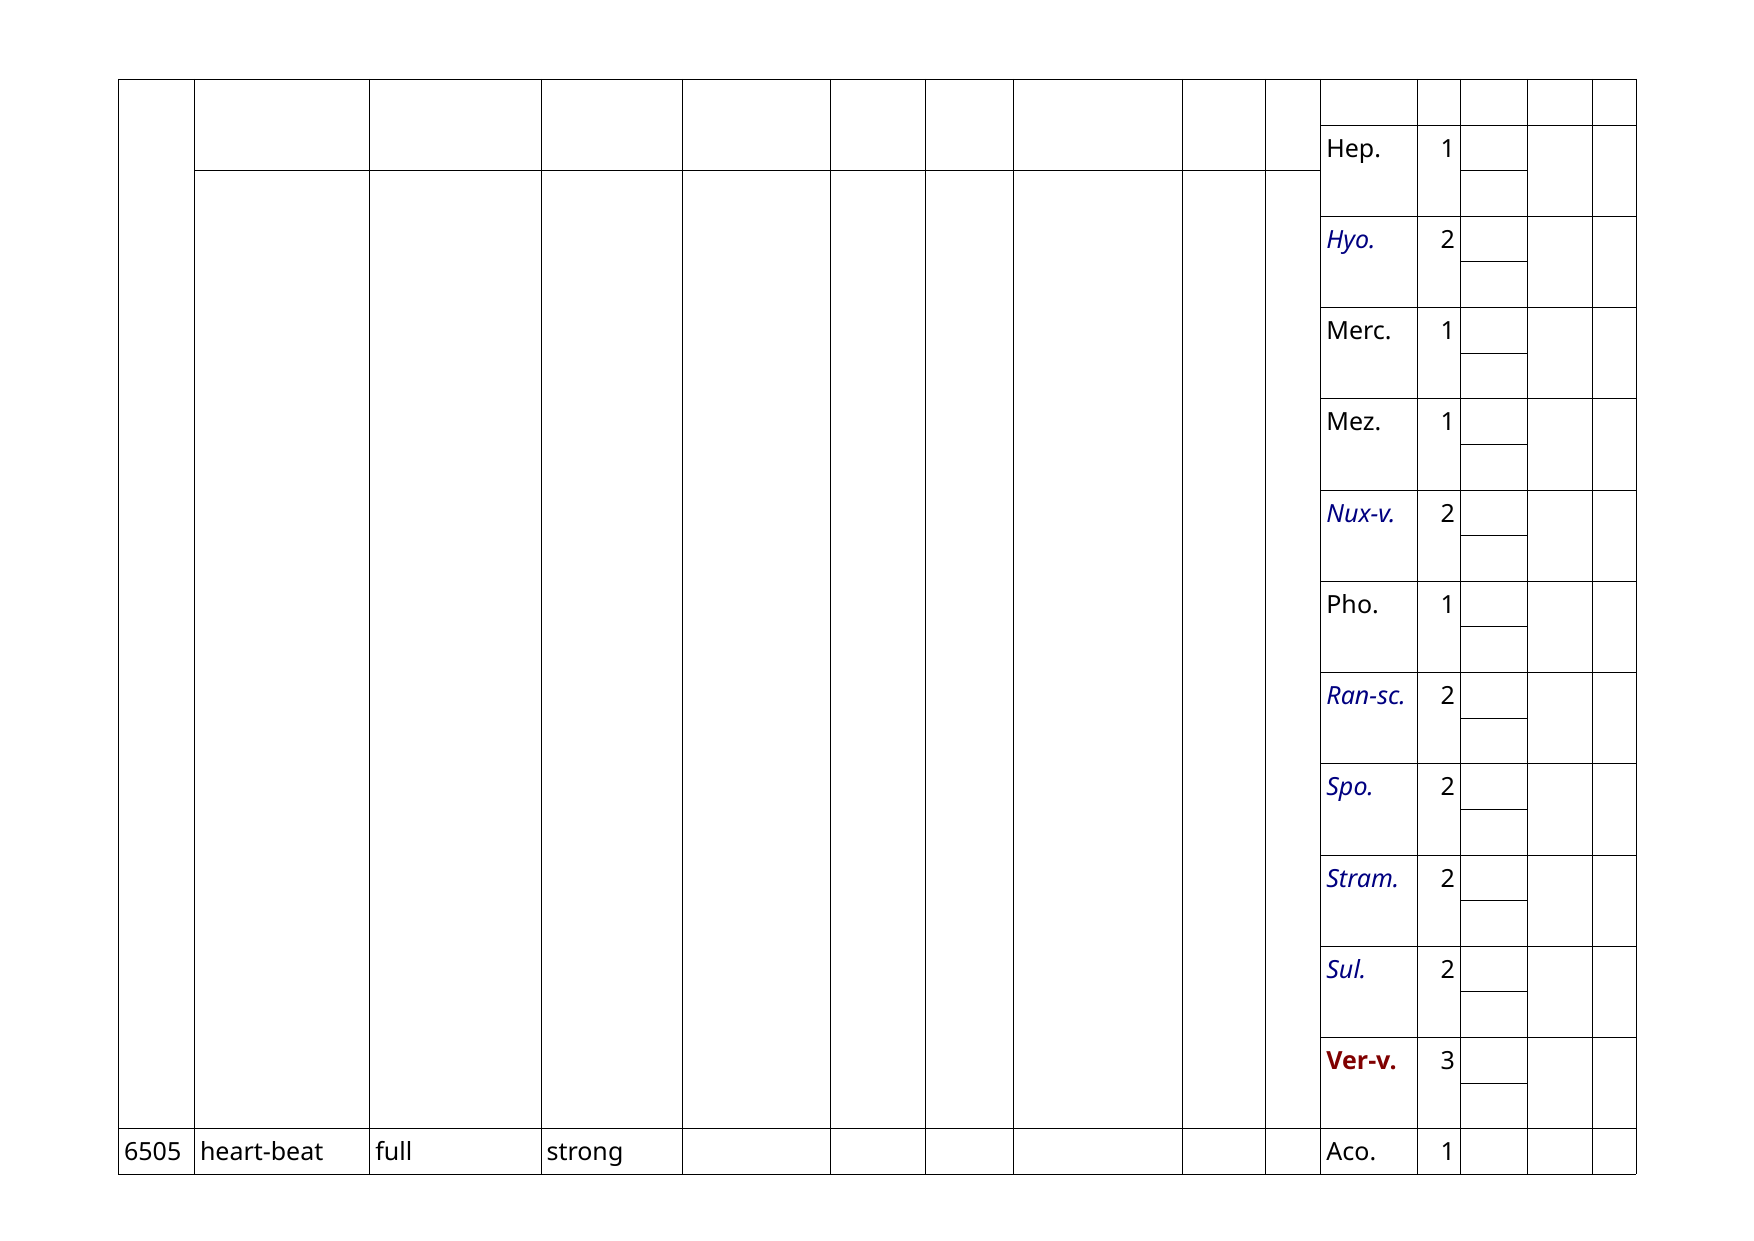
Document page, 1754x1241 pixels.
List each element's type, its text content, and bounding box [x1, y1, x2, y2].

table_cell Hyo. [1321, 217, 1417, 307]
table_cell Ran-sc. [1321, 673, 1417, 763]
table_cell [1461, 1129, 1527, 1174]
table_cell Aco. [1321, 1129, 1417, 1174]
table_cell 2 [1418, 947, 1460, 1037]
table_cell [1461, 810, 1527, 854]
table_cell [1528, 491, 1592, 581]
table_cell [1461, 491, 1527, 535]
table_cell [1528, 1038, 1592, 1128]
table_cell [195, 171, 369, 1128]
table_cell [1461, 627, 1527, 672]
table_cell [1461, 719, 1527, 763]
table_cell Spo. [1321, 764, 1417, 854]
table_cell [1014, 1129, 1182, 1174]
table_cell [1461, 217, 1527, 261]
table_cell [1461, 262, 1527, 307]
table_cell [1461, 1038, 1527, 1083]
table_cell [1461, 80, 1527, 124]
table_cell [683, 80, 830, 170]
table_cell [370, 171, 541, 1128]
table_cell [119, 80, 194, 1128]
table_cell [926, 80, 1013, 170]
table_cell [683, 1129, 830, 1174]
table_cell [1461, 582, 1527, 626]
table_cell 6505 [119, 1129, 194, 1174]
table_cell 2 [1418, 673, 1460, 763]
table_cell [1266, 1129, 1320, 1174]
table_cell strong [542, 1129, 682, 1174]
table_cell [1461, 536, 1527, 581]
table_cell [1461, 1084, 1527, 1128]
table_cell [1593, 217, 1636, 307]
table_cell [1528, 856, 1592, 946]
table_cell [1593, 308, 1636, 398]
table_cell 2 [1418, 217, 1460, 307]
table_cell [1593, 399, 1636, 489]
table_cell 3 [1418, 1038, 1460, 1128]
table_cell [1183, 1129, 1265, 1174]
table_cell Sul. [1321, 947, 1417, 1037]
table_cell [1461, 126, 1527, 170]
table_cell [1528, 126, 1592, 216]
table_cell [1461, 901, 1527, 946]
table_cell full [370, 1129, 541, 1174]
table_cell 1 [1418, 582, 1460, 672]
table_cell [1593, 764, 1636, 854]
table_cell [1593, 1038, 1636, 1128]
table_cell Hep. [1321, 126, 1417, 216]
table_cell [1528, 308, 1592, 398]
table_cell [831, 171, 925, 1128]
table_cell [1183, 171, 1265, 1128]
table_cell [1528, 80, 1592, 124]
table_cell 2 [1418, 764, 1460, 854]
table_cell [1418, 80, 1460, 124]
table_cell [926, 171, 1013, 1128]
table_cell [542, 171, 682, 1128]
table_cell Stram. [1321, 856, 1417, 946]
table_cell [1266, 171, 1320, 1128]
table_cell [926, 1129, 1013, 1174]
table_cell [1528, 399, 1592, 489]
table_cell heart-beat [195, 1129, 369, 1174]
table_cell [1461, 992, 1527, 1037]
table_cell [1014, 171, 1182, 1128]
table_cell [1593, 1129, 1636, 1174]
table_cell [1461, 947, 1527, 991]
table_cell Merc. [1321, 308, 1417, 398]
table_cell [1593, 491, 1636, 581]
table_cell [1593, 673, 1636, 763]
table_cell [683, 171, 830, 1128]
table_cell [1593, 80, 1636, 124]
table_cell [1528, 764, 1592, 854]
table_cell [1461, 308, 1527, 353]
table_cell [1014, 80, 1182, 170]
table_cell [542, 80, 682, 170]
table_cell [1528, 582, 1592, 672]
table_cell [1528, 673, 1592, 763]
table_cell [1461, 445, 1527, 489]
table_cell 1 [1418, 1129, 1460, 1174]
table_cell 2 [1418, 491, 1460, 581]
table_cell [1461, 354, 1527, 398]
table_cell Pho. [1321, 582, 1417, 672]
table_cell [1593, 856, 1636, 946]
table_cell [1528, 1129, 1592, 1174]
table_cell [1528, 217, 1592, 307]
table_cell Ver-v. [1321, 1038, 1417, 1128]
table_cell Nux-v. [1321, 491, 1417, 581]
table_cell [1266, 80, 1320, 170]
table_cell [1183, 80, 1265, 170]
table_cell [1461, 171, 1527, 216]
table_cell 1 [1418, 399, 1460, 489]
table_cell [1461, 856, 1527, 900]
table_cell [1461, 764, 1527, 809]
table_cell 1 [1418, 126, 1460, 216]
table_cell [1528, 947, 1592, 1037]
table_cell [1461, 399, 1527, 444]
table_cell [1321, 80, 1417, 124]
table_cell 2 [1418, 856, 1460, 946]
table_cell 1 [1418, 308, 1460, 398]
table_cell [1461, 673, 1527, 718]
table_cell [831, 80, 925, 170]
table_cell [831, 1129, 925, 1174]
table_cell [1593, 582, 1636, 672]
table_cell [195, 80, 369, 170]
table_cell Mez. [1321, 399, 1417, 489]
table_cell [370, 80, 541, 170]
table_cell [1593, 126, 1636, 216]
table_cell [1593, 947, 1636, 1037]
